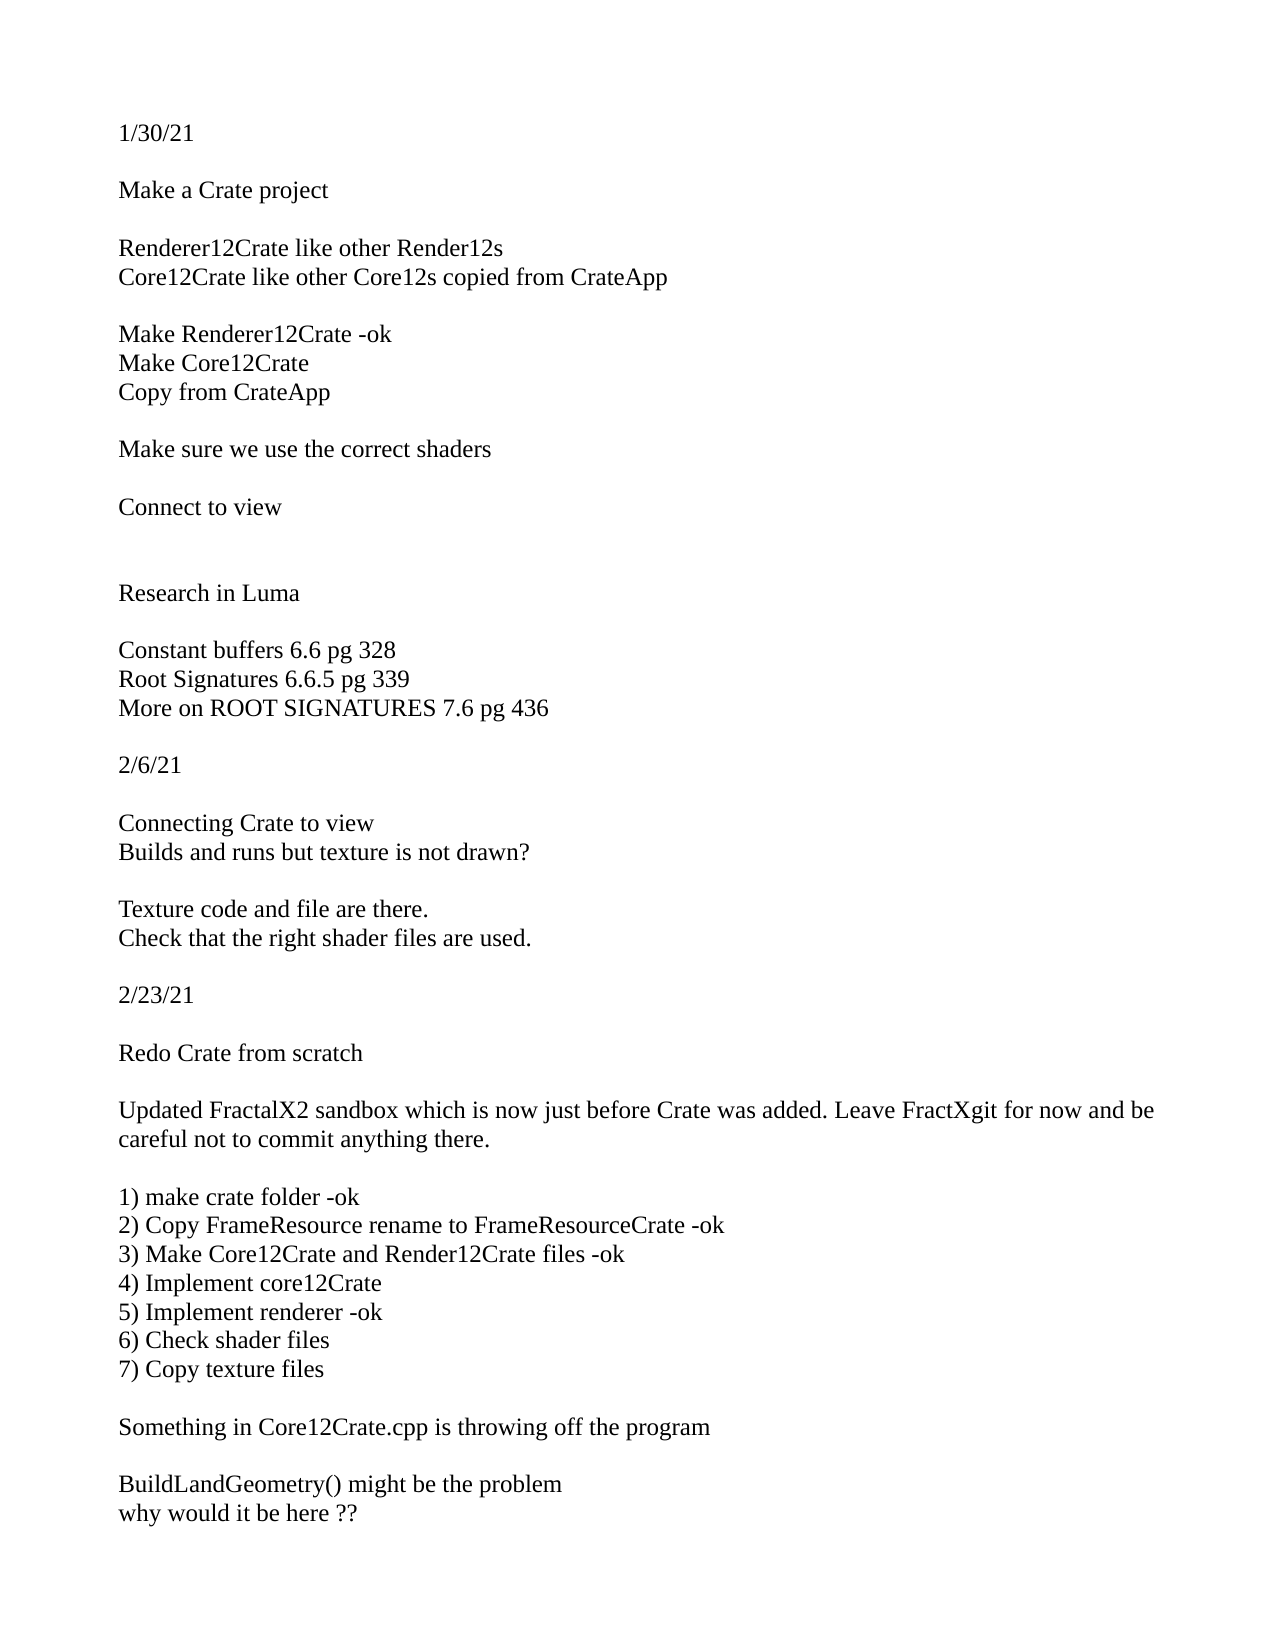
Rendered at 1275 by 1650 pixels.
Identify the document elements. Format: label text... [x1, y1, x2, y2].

text Root Signatures 6.6.5 pg 339 [118, 664, 1157, 693]
text Constant buffers 6.6 pg 328 [118, 636, 1157, 664]
text Updated FractalX2 sandbox which is now just before Crate was added. Leave FractXgit for now and be careful not to commit anything there. [118, 1096, 1157, 1153]
text Copy from CrateApp [118, 377, 1157, 406]
text 5) Implement renderer -ok [118, 1297, 1157, 1326]
text 1) make crate folder -ok [118, 1182, 1157, 1211]
text Make Renderer12Crate -ok [118, 319, 1157, 348]
text 2/23/21 [118, 981, 1157, 1009]
text 6) Check shader files [118, 1326, 1157, 1354]
text Builds and runs but texture is not drawn? [118, 837, 1157, 866]
text Texture code and file are there. [118, 894, 1157, 923]
text 3) Make Core12Crate and Render12Crate files -ok [118, 1239, 1157, 1268]
text Redo Crate from scratch [118, 1038, 1157, 1067]
text Make Core12Crate [118, 348, 1157, 377]
text Check that the right shader files are used. [118, 923, 1157, 952]
text 4) Implement core12Crate [118, 1268, 1157, 1297]
text 1/30/21 [118, 118, 1157, 147]
text Renderer12Crate like other Render12s [118, 233, 1157, 262]
text More on ROOT SIGNATURES 7.6 pg 436 [118, 693, 1157, 722]
text Make sure we use the correct shaders [118, 434, 1157, 463]
text Make a Crate project [118, 176, 1157, 204]
text Connect to view [118, 492, 1157, 521]
text Research in Luma [118, 578, 1157, 607]
text Something in Core12Crate.cpp is throwing off the program [118, 1412, 1157, 1441]
text 7) Copy texture files [118, 1354, 1157, 1383]
text Core12Crate like other Core12s copied from CrateApp [118, 262, 1157, 291]
text why would it be here ?? [118, 1498, 1157, 1527]
text BuildLandGeometry() might be the problem [118, 1469, 1157, 1498]
text 2/6/21 [118, 751, 1157, 779]
text Connecting Crate to view [118, 808, 1157, 837]
text 2) Copy FrameResource rename to FrameResourceCrate -ok [118, 1211, 1157, 1239]
